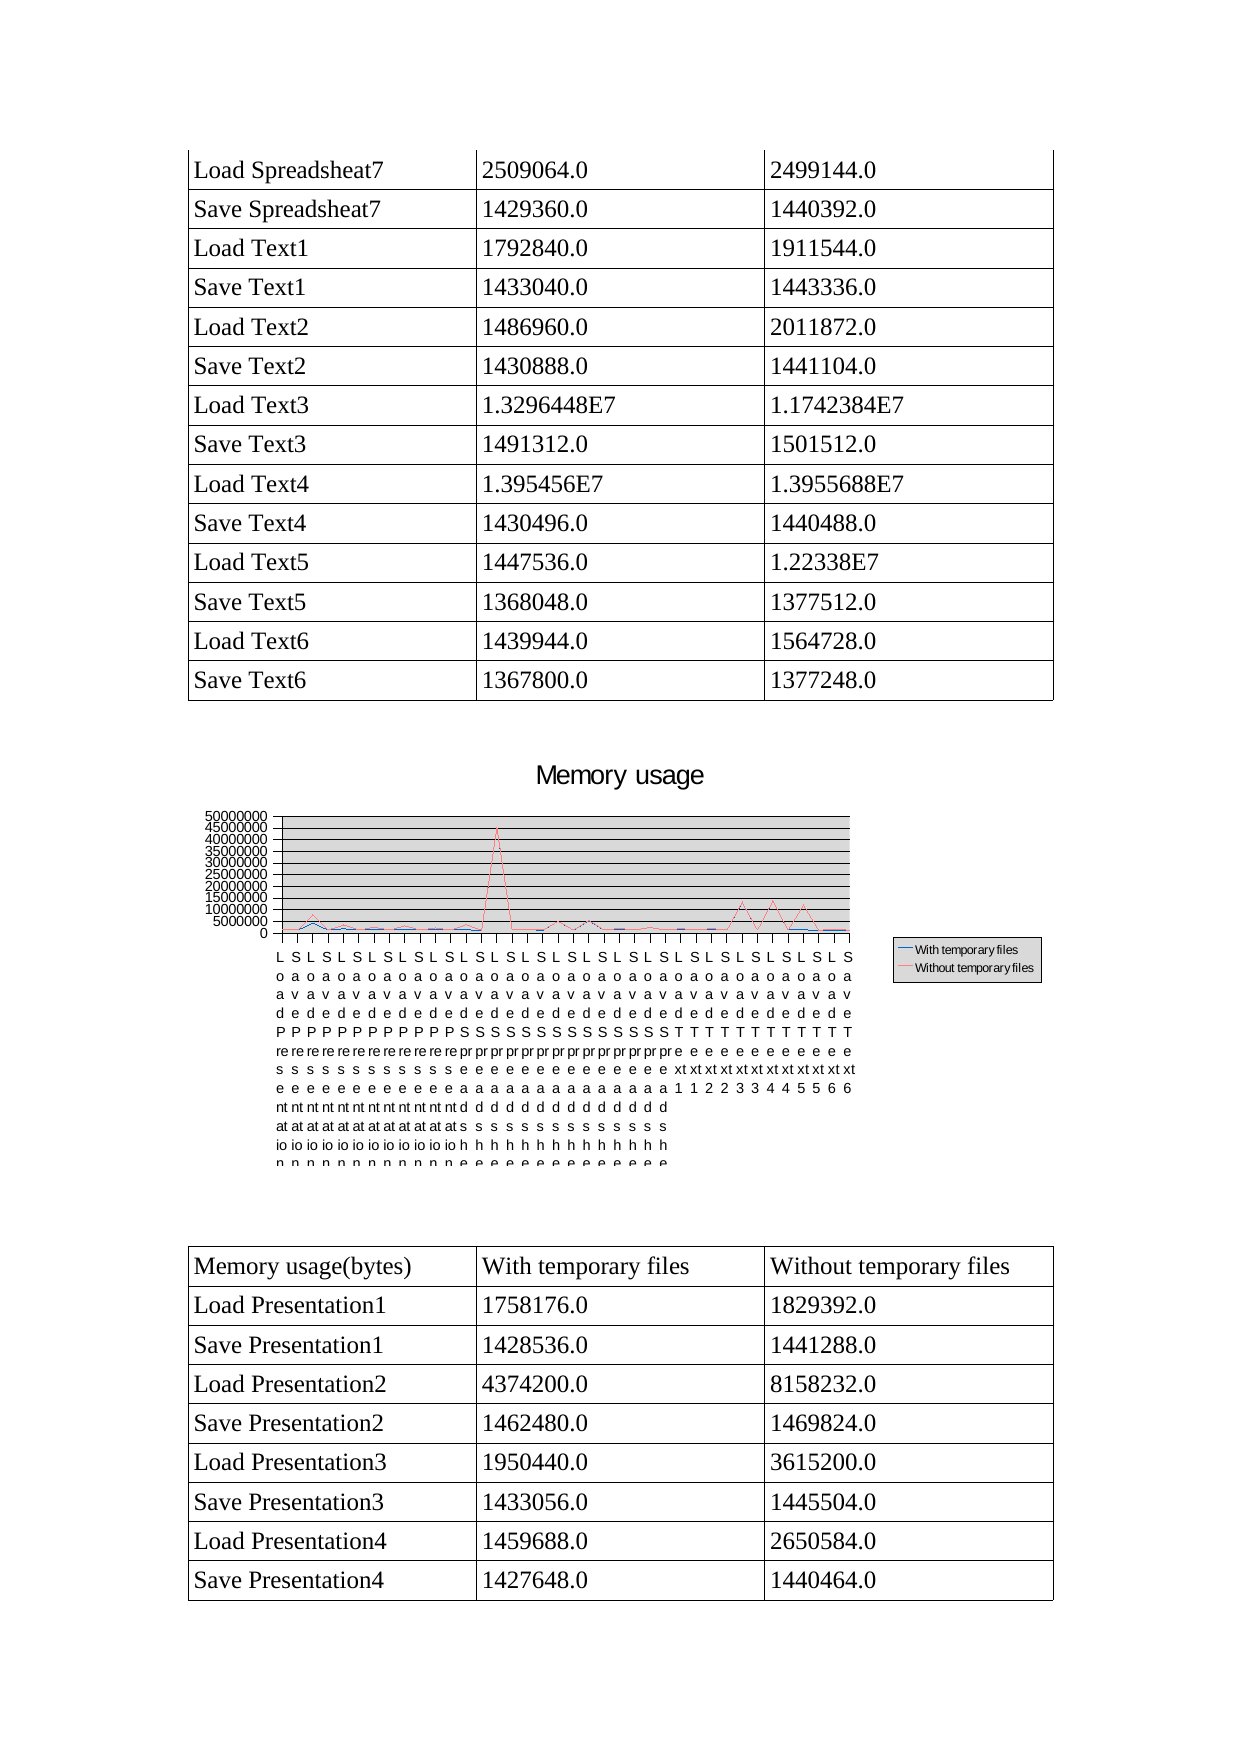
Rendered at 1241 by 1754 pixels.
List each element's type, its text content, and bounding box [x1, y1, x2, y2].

table_cell Load Presentation4 [189, 1522, 476, 1560]
table_cell 1430496.0 [477, 504, 764, 543]
table_cell 1.22338E7 [765, 544, 1053, 582]
table_cell 1564728.0 [765, 622, 1053, 660]
table_cell 1792840.0 [477, 229, 764, 268]
table_cell 1950440.0 [477, 1444, 764, 1482]
table_cell 2509064.0 [477, 150, 764, 189]
table_cell Load Presentation1 [189, 1287, 476, 1325]
table_cell Save Text4 [189, 504, 476, 543]
table_cell 1462480.0 [477, 1404, 764, 1443]
table_cell Load Spreadsheat7 [189, 150, 476, 189]
table_cell 1368048.0 [477, 583, 764, 621]
table_cell 1377512.0 [765, 583, 1053, 621]
table_cell Save Presentation2 [189, 1404, 476, 1443]
table_cell Load Presentation3 [189, 1444, 476, 1482]
table_cell 1427648.0 [477, 1561, 764, 1600]
table_cell 8158232.0 [765, 1365, 1053, 1403]
table_cell Save Spreadsheat7 [189, 190, 476, 228]
table_cell 1829392.0 [765, 1287, 1053, 1325]
table_cell 1441104.0 [765, 347, 1053, 385]
table_cell Load Text4 [189, 465, 476, 503]
table_cell 1447536.0 [477, 544, 764, 582]
table_header With temporary files [477, 1247, 764, 1286]
table_cell 1.3955688E7 [765, 465, 1053, 503]
table_cell 1911544.0 [765, 229, 1053, 268]
table_cell 1429360.0 [477, 190, 764, 228]
table_cell Load Text6 [189, 622, 476, 660]
table_cell 1441288.0 [765, 1326, 1053, 1364]
table_cell Save Presentation4 [189, 1561, 476, 1600]
table_cell 1.1742384E7 [765, 386, 1053, 425]
table_cell 1439944.0 [477, 622, 764, 660]
table_cell Save Text2 [189, 347, 476, 385]
table_cell 1758176.0 [477, 1287, 764, 1325]
table_cell 2650584.0 [765, 1522, 1053, 1560]
table_cell 1377248.0 [765, 661, 1053, 700]
table_cell 1.395456E7 [477, 465, 764, 503]
table_cell 2499144.0 [765, 150, 1053, 189]
table_cell Save Text5 [189, 583, 476, 621]
table_cell 1433056.0 [477, 1483, 764, 1521]
table_cell Save Text1 [189, 269, 476, 307]
table_cell Save Presentation3 [189, 1483, 476, 1521]
table_cell Load Text2 [189, 308, 476, 346]
table_cell 1428536.0 [477, 1326, 764, 1364]
table_cell Save Text3 [189, 426, 476, 464]
table_cell 1440464.0 [765, 1561, 1053, 1600]
table_cell Save Text6 [189, 661, 476, 700]
table_cell 1440392.0 [765, 190, 1053, 228]
table_cell Load Text5 [189, 544, 476, 582]
table_cell Save Presentation1 [189, 1326, 476, 1364]
table_cell Load Presentation2 [189, 1365, 476, 1403]
table_cell 4374200.0 [477, 1365, 764, 1403]
table_cell 1.3296448E7 [477, 386, 764, 425]
table_cell 1445504.0 [765, 1483, 1053, 1521]
table_header Memory usage(bytes) [189, 1247, 476, 1286]
table_cell 2011872.0 [765, 308, 1053, 346]
table_cell 3615200.0 [765, 1444, 1053, 1482]
table_cell 1469824.0 [765, 1404, 1053, 1443]
table_cell 1440488.0 [765, 504, 1053, 543]
table_cell 1443336.0 [765, 269, 1053, 307]
table_cell Load Text3 [189, 386, 476, 425]
table_cell 1367800.0 [477, 661, 764, 700]
table_cell 1433040.0 [477, 269, 764, 307]
table_cell 1501512.0 [765, 426, 1053, 464]
table_cell Load Text1 [189, 229, 476, 268]
table_header Without temporary files [765, 1247, 1053, 1286]
table_cell 1486960.0 [477, 308, 764, 346]
table_cell 1459688.0 [477, 1522, 764, 1560]
table_cell 1430888.0 [477, 347, 764, 385]
table_cell 1491312.0 [477, 426, 764, 464]
